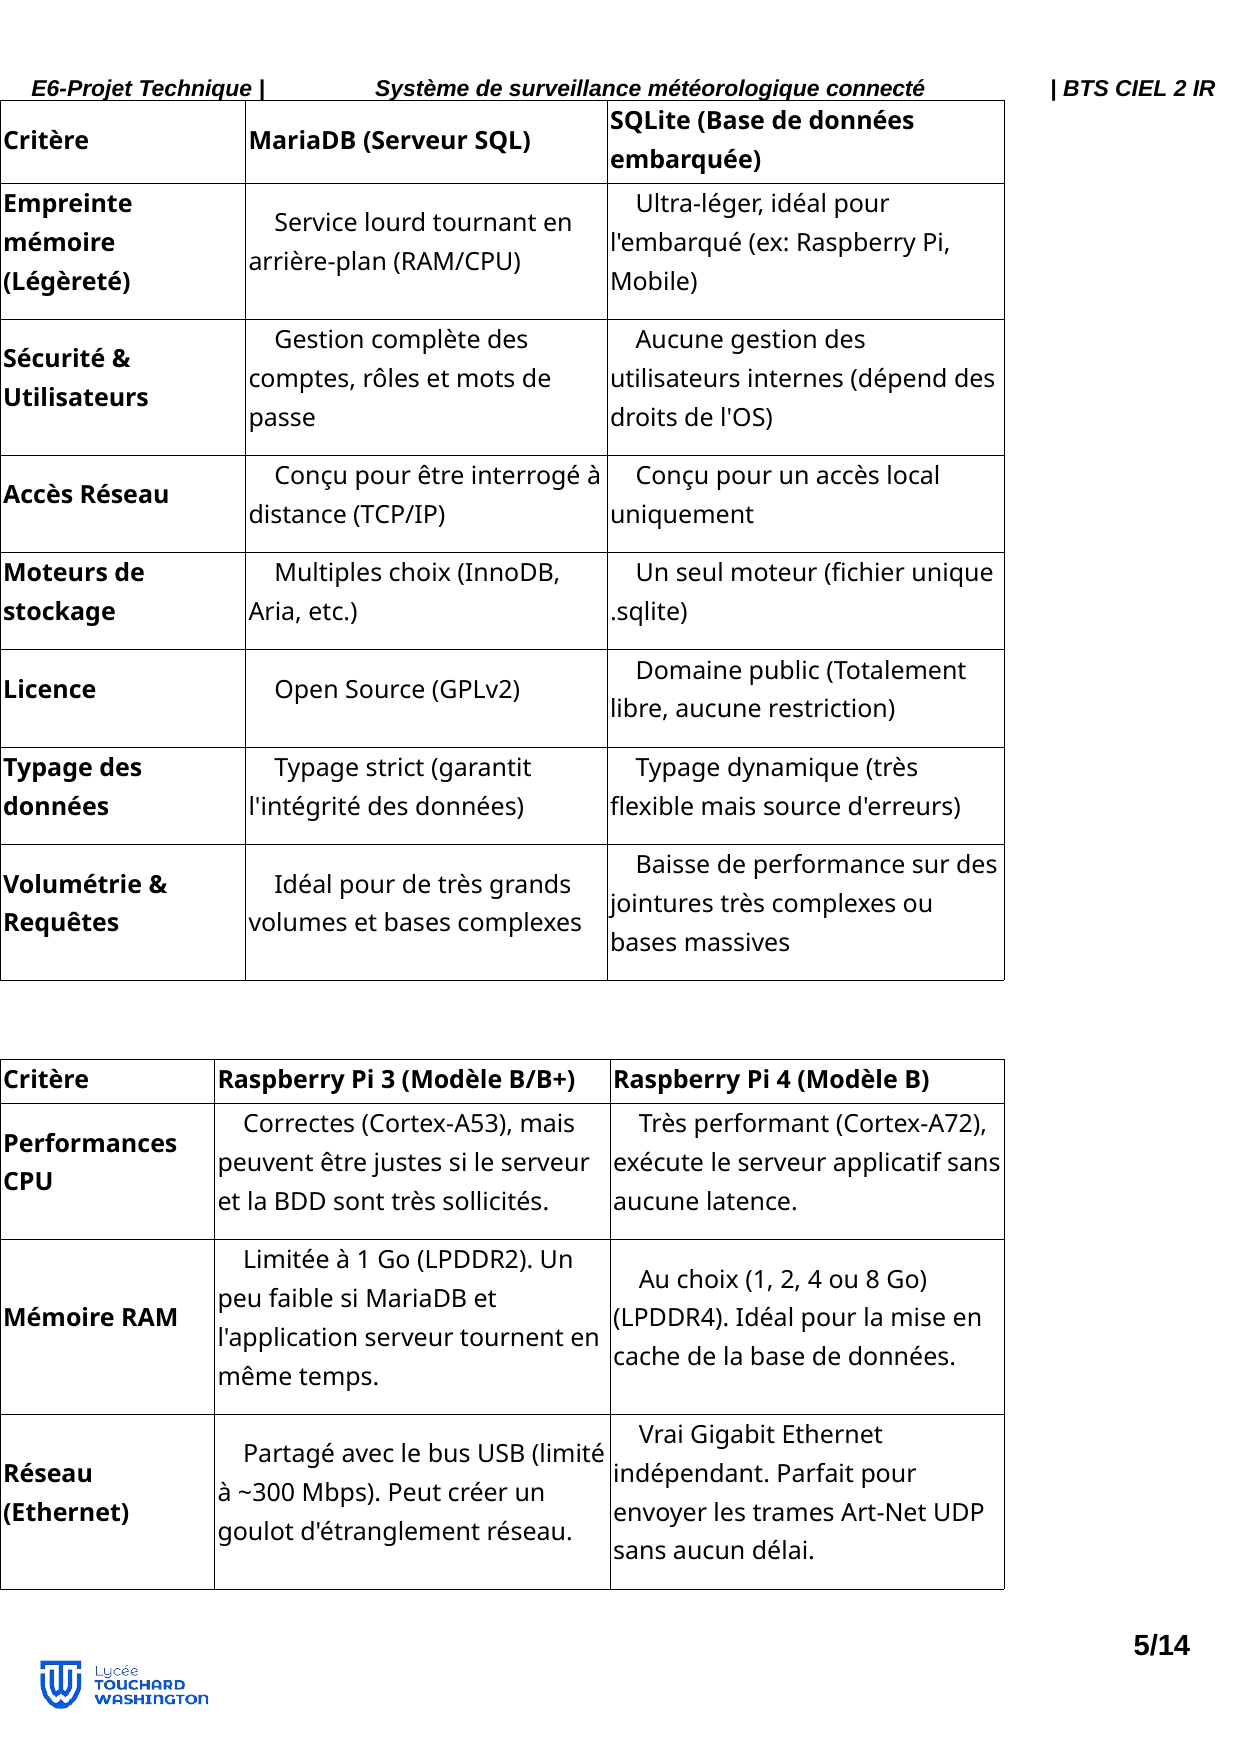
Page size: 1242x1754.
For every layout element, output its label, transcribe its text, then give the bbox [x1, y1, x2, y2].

table_cell ✅ Très performant (Cortex-A72), exécute le serveur applicatif sans aucune latence. [611, 1104, 1004, 1239]
table_cell ✅ Au choix (1, 2, 4 ou 8 Go) (LPDDR4). Idéal pour la mise en cache de la base de données. [611, 1240, 1004, 1414]
table_header Critère [1, 101, 245, 183]
table_cell ❌ Correctes (Cortex-A53), mais peuvent être justes si le serveur et la BDD sont très sollicités. [215, 1104, 610, 1239]
table_cell ❌ Conçu pour un accès local uniquement [608, 456, 1004, 552]
table_cell Mémoire RAM [1, 1240, 214, 1414]
table_cell ❌ Baisse de performance sur des jointures très complexes ou bases massives [608, 845, 1004, 980]
table_cell Volumétrie & Requêtes [1, 845, 245, 980]
picture [0, 1622, 249, 1747]
table_cell ✅ Conçu pour être interrogé à distance (TCP/IP) [246, 456, 607, 552]
table_cell ❌ Partagé avec le bus USB (limité à ~300 Mbps). Peut créer un goulot d'étranglement réseau. [215, 1415, 610, 1588]
table_cell Réseau (Ethernet) [1, 1415, 214, 1588]
table_cell ❌ Un seul moteur (fichier unique .sqlite) [608, 553, 1004, 649]
table_cell Licence [1, 650, 245, 747]
table_cell ❌ Service lourd tournant en arrière-plan (RAM/CPU) [246, 184, 607, 319]
table_header Raspberry Pi 3 (Modèle B/B+) [215, 1060, 610, 1103]
table_header SQLite (Base de données embarquée) [608, 101, 1004, 183]
table_cell ✅ Vrai Gigabit Ethernet indépendant. Parfait pour envoyer les trames Art-Net UDP sans aucun délai. [611, 1415, 1004, 1588]
table_cell ✅ Typage strict (garantit l'intégrité des données) [246, 748, 607, 844]
table_cell ✅ Open Source (GPLv2) [246, 650, 607, 747]
table_cell Typage des données [1, 748, 245, 844]
table_cell Empreinte mémoire (Légèreté) [1, 184, 245, 319]
table_cell ✅ Idéal pour de très grands volumes et bases complexes [246, 845, 607, 980]
table_cell ❌ Limitée à 1 Go (LPDDR2). Un peu faible si MariaDB et l'application serveur tournent en même temps. [215, 1240, 610, 1414]
table_header Critère [1, 1060, 214, 1103]
table_cell Sécurité & Utilisateurs [1, 320, 245, 455]
table_cell ❌ Aucune gestion des utilisateurs internes (dépend des droits de l'OS) [608, 320, 1004, 455]
table_cell Performances CPU [1, 1104, 214, 1239]
table_cell ✅ Multiples choix (InnoDB, Aria, etc.) [246, 553, 607, 649]
table_header MariaDB (Serveur SQL) [246, 101, 607, 183]
table_header Raspberry Pi 4 (Modèle B) [611, 1060, 1004, 1103]
table_cell Moteurs de stockage [1, 553, 245, 649]
table_cell ❌ Typage dynamique (très flexible mais source d'erreurs) [608, 748, 1004, 844]
table_cell ✅ Ultra-léger, idéal pour l'embarqué (ex: Raspberry Pi, Mobile) [608, 184, 1004, 319]
table_cell ✅ Domaine public (Totalement libre, aucune restriction) [608, 650, 1004, 747]
table_cell Accès Réseau [1, 456, 245, 552]
table_cell ✅ Gestion complète des comptes, rôles et mots de passe [246, 320, 607, 455]
